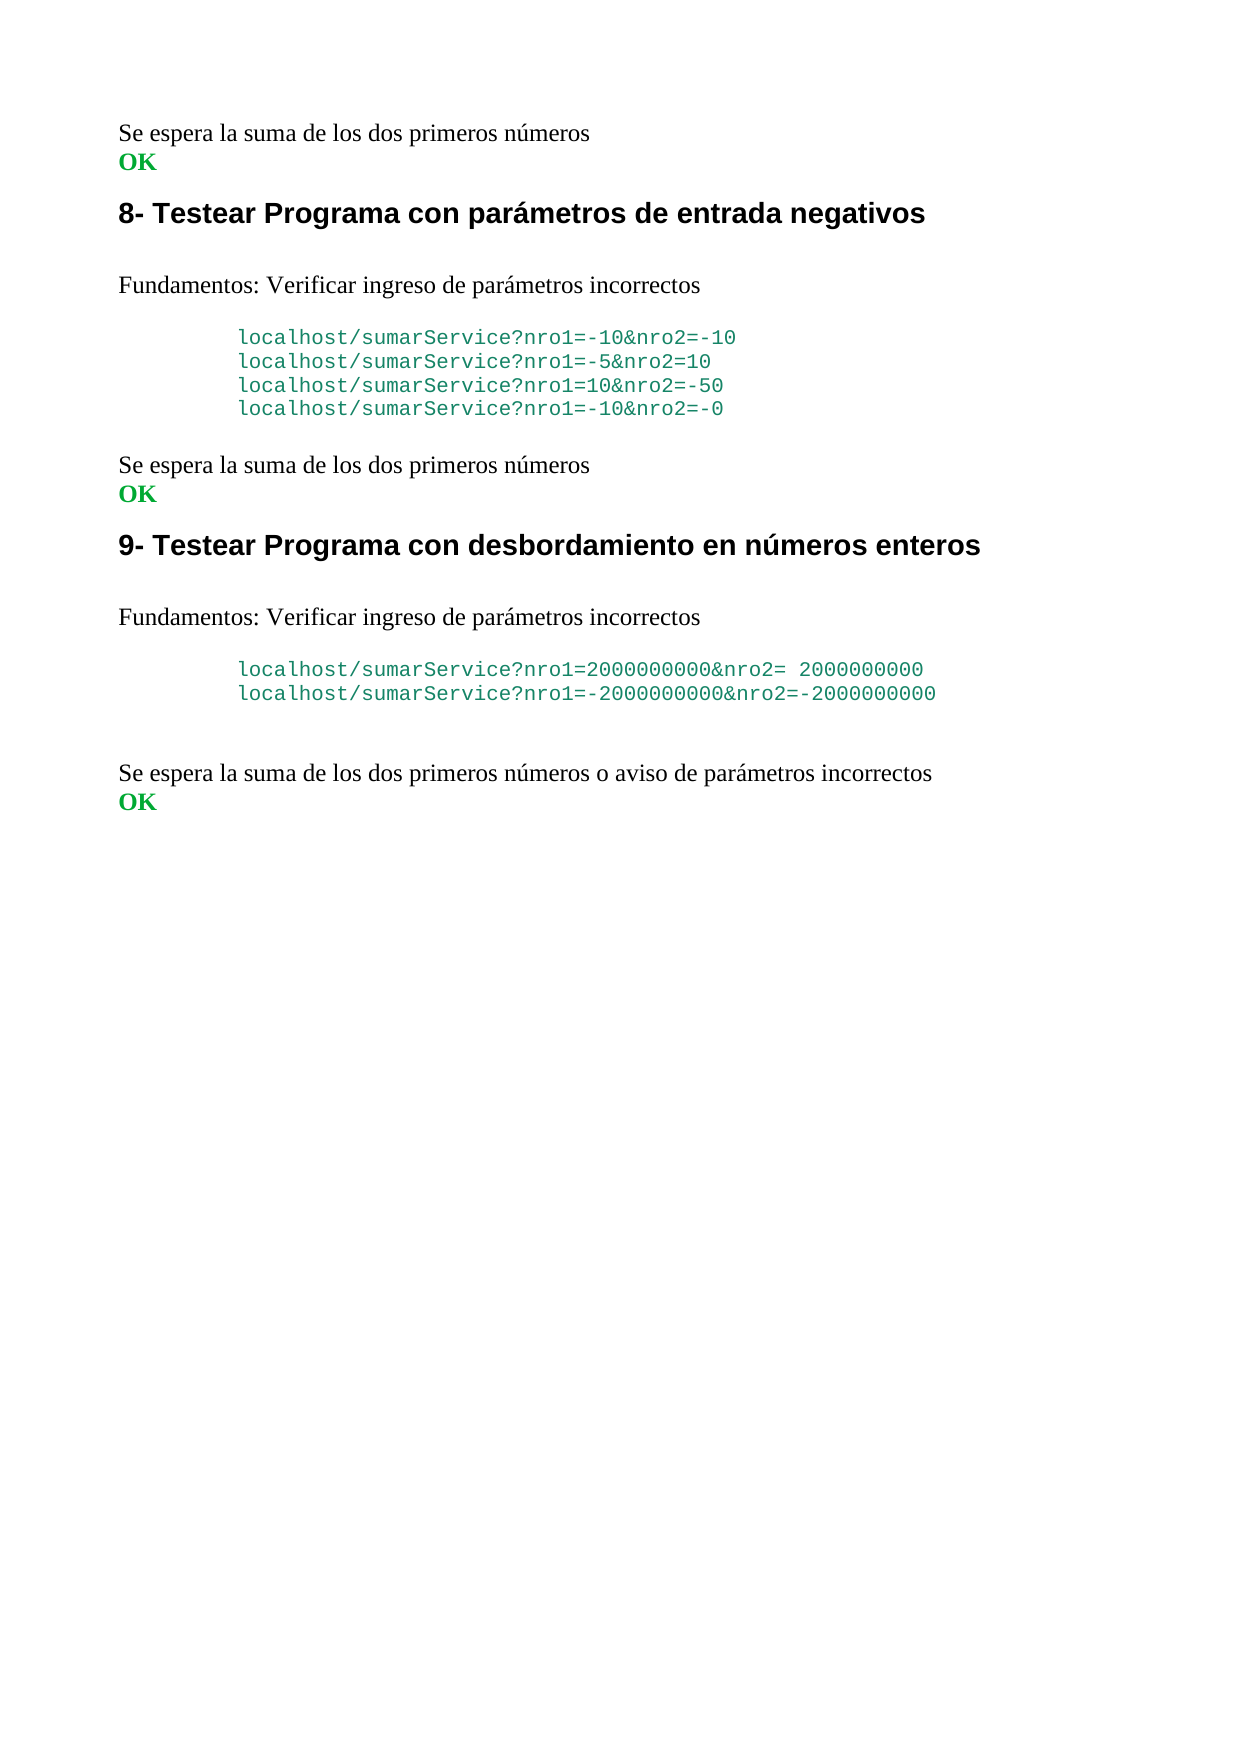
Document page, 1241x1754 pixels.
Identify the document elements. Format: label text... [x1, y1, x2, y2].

text OK [118, 147, 1122, 176]
text 9- Testear Programa con desbordamiento en números enteros [118, 528, 1122, 562]
text 8- Testear Programa con parámetros de entrada negativos [118, 196, 1122, 230]
text Se espera la suma de los dos primeros números o aviso de parámetros incorrectos [118, 758, 1122, 787]
text Se espera la suma de los dos primeros números [118, 118, 1122, 147]
text localhost/sumarService?nro1=-10&nro2=-0 [118, 398, 1122, 422]
text Se espera la suma de los dos primeros números [118, 450, 1122, 479]
text localhost/sumarService?nro1=-5&nro2=10 [118, 351, 1122, 374]
text OK [118, 787, 1122, 816]
text localhost/sumarService?nro1=10&nro2=-50 [118, 374, 1122, 398]
text OK [118, 479, 1122, 507]
text localhost/sumarService?nro1=2000000000&nro2= 2000000000 [118, 659, 1122, 683]
text localhost/sumarService?nro1=-10&nro2=-10 [118, 327, 1122, 351]
text localhost/sumarService?nro1=-2000000000&nro2=-2000000000 [118, 683, 1122, 706]
text Fundamentos: Verificar ingreso de parámetros incorrectos [118, 602, 1122, 631]
text Fundamentos: Verificar ingreso de parámetros incorrectos [118, 271, 1122, 299]
